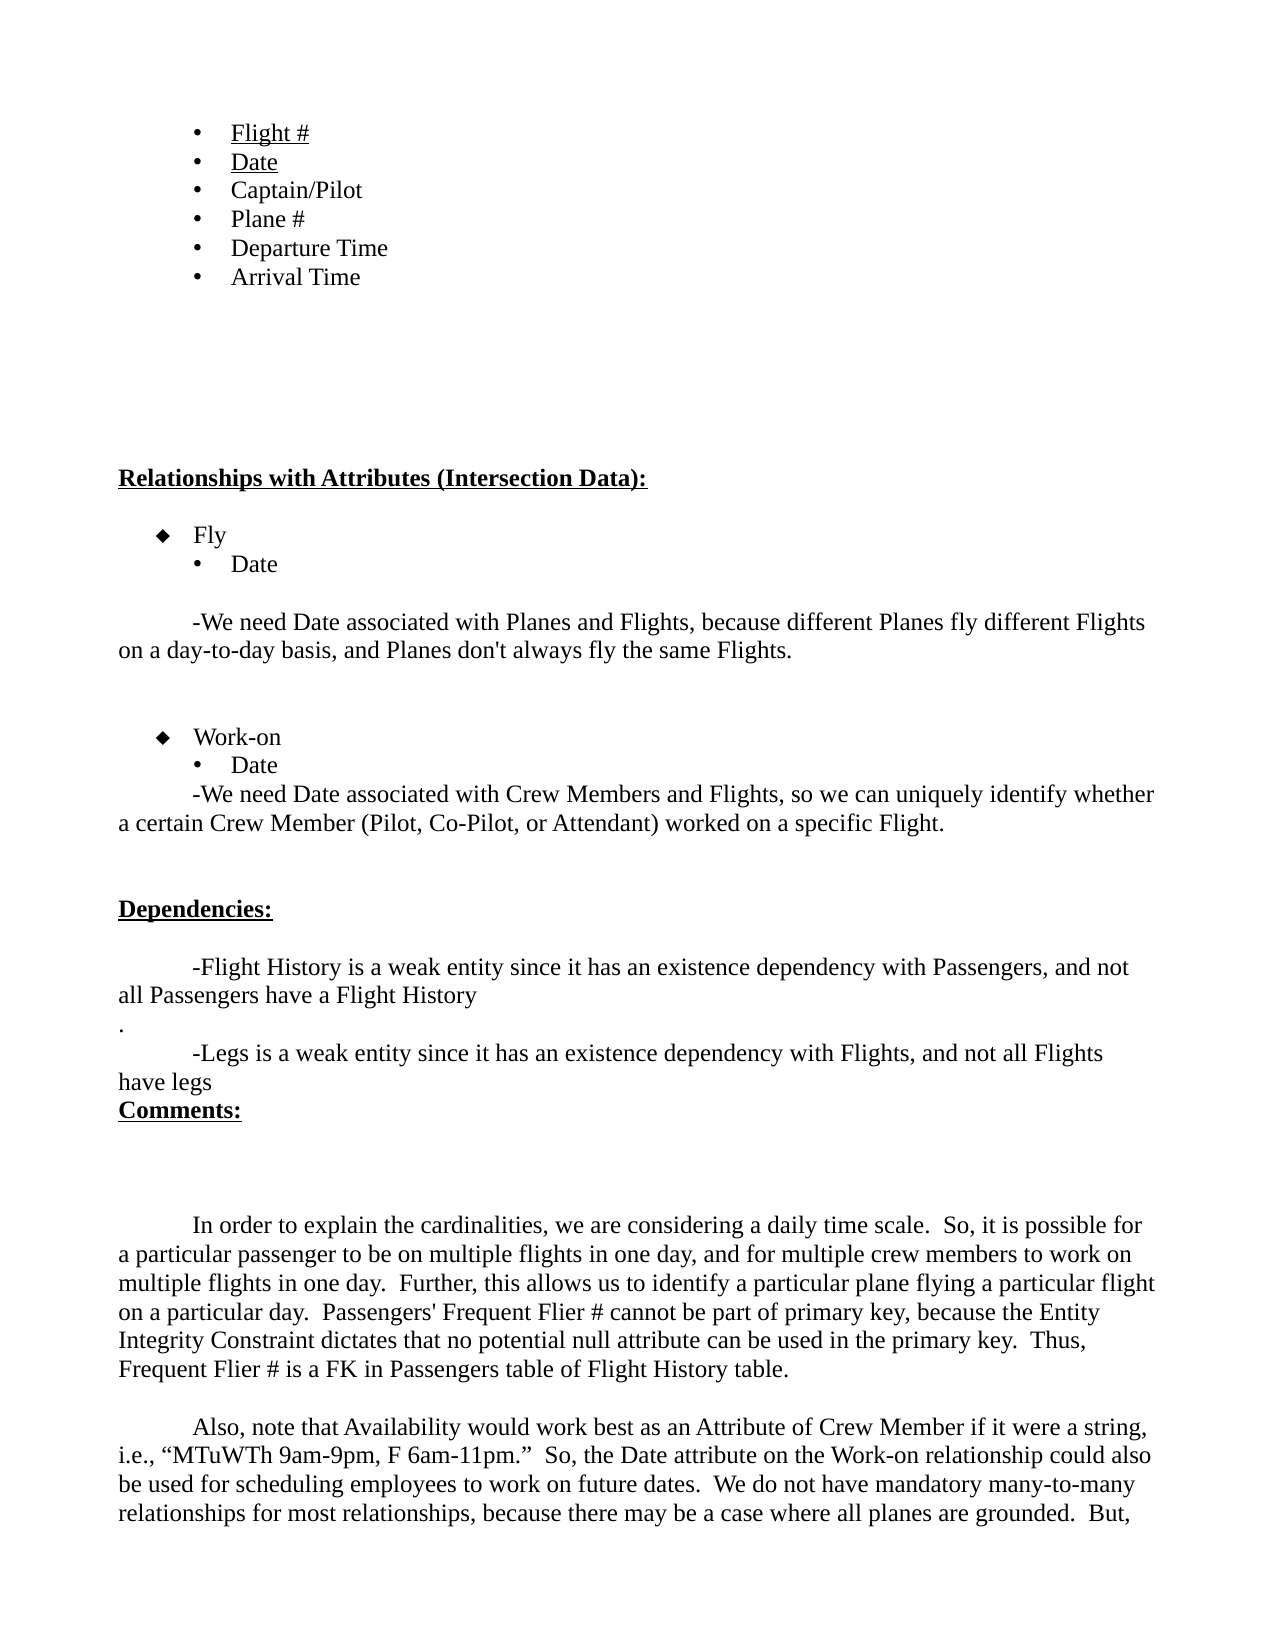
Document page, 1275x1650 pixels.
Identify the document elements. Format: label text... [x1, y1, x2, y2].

list Arrival Time [193, 262, 1157, 291]
list Date [193, 549, 1157, 578]
text Comments: [118, 1096, 1157, 1124]
list Work-on [156, 722, 1157, 751]
text -Flight History is a weak entity since it has an existence dependency with Passengers, and not all Passengers have a Flight History [118, 952, 1157, 1009]
text -Legs is a weak entity since it has an existence dependency with Flights, and not all Flights [118, 1038, 1157, 1067]
text Dependencies: [118, 894, 1157, 923]
text In order to explain the cardinalities, we are considering a daily time scale. So, it is possible for a particular passenger to be on multiple flights in one day, and for multiple crew members to work on multiple flights in one day. Further, this allows us to identify a particular plane flying a particular flight on a particular day. Passengers' Frequent Flier # cannot be part of primary key, because the Entity Integrity Constraint dictates that no potential null attribute can be used in the primary key. Thus, Frequent Flier # is a FK in Passengers table of Flight History table. [118, 1211, 1157, 1383]
text . [118, 1009, 1157, 1038]
text -We need Date associated with Planes and Flights, because different Planes fly different Flights on a day-to-day basis, and Planes don't always fly the same Flights. [118, 607, 1157, 664]
list Captain/Pilot [193, 176, 1157, 204]
list Plane # [193, 204, 1157, 233]
list Date [193, 751, 1157, 779]
text Relationships with Attributes (Intersection Data): [118, 463, 1157, 492]
list Departure Time [193, 233, 1157, 262]
list Flight # [193, 118, 1157, 147]
text Also, note that Availability would work best as an Attribute of Crew Member if it were a string, i.e., “MTuWTh 9am-9pm, F 6am-11pm.” So, the Date attribute on the Work-on relationship could also be used for scheduling employees to work on future dates. We do not have mandatory many-to-many relationships for most relationships, because there may be a case where all planes are grounded. But, [118, 1412, 1157, 1527]
text have legs [118, 1067, 1157, 1096]
list Fly [156, 521, 1157, 549]
list Date [193, 147, 1157, 176]
text -We need Date associated with Crew Members and Flights, so we can uniquely identify whether a certain Crew Member (Pilot, Co-Pilot, or Attendant) worked on a specific Flight. [118, 779, 1157, 837]
